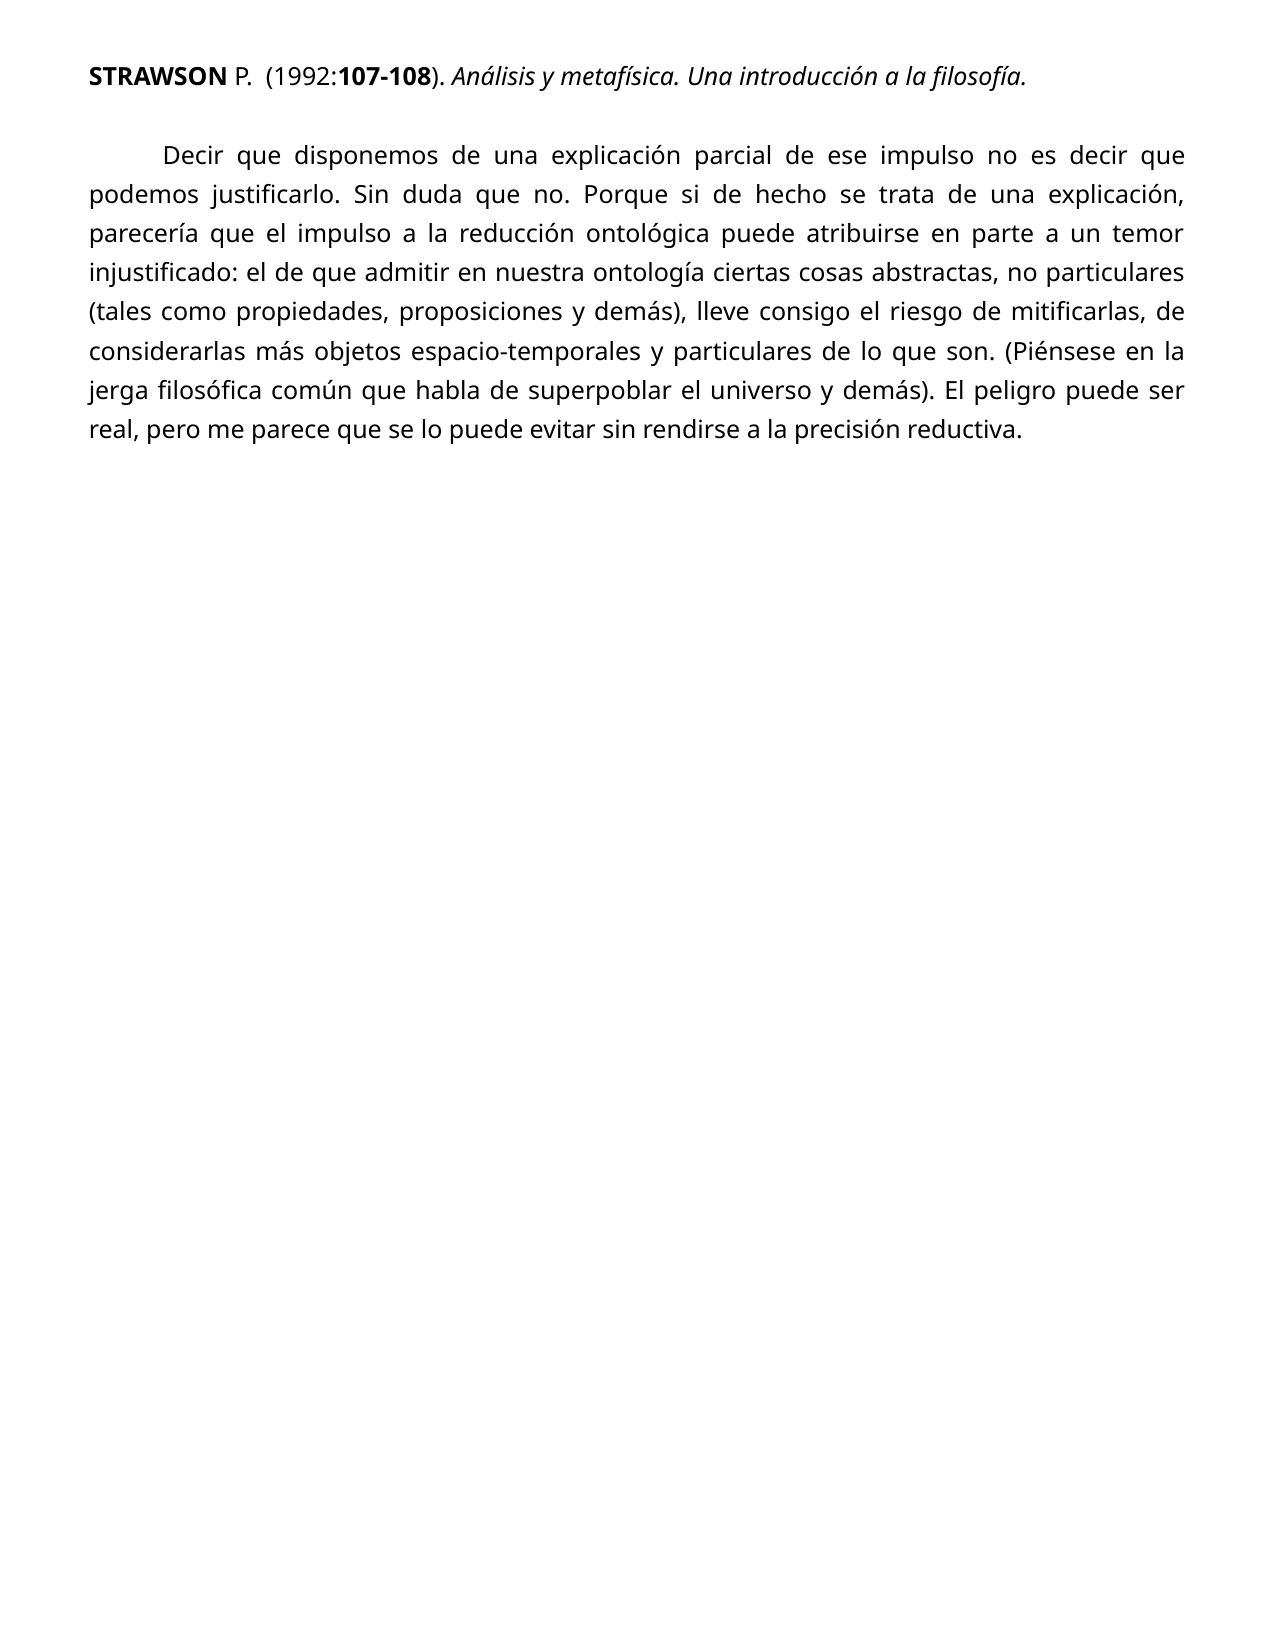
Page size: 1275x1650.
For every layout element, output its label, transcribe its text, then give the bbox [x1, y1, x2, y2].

text STRAWSON P. (1992:107-108). Análisis y metafísica. Una introducción a la filosofía. [88, 59, 1186, 93]
text Decir que disponemos de una explicación parcial de ese impulso no es decir que podemos justificarlo. Sin duda que no. Porque si de hecho se trata de una explicación, parecería que el impulso a la reducción ontológica puede atribuirse en parte a un temor injustificado: el de que admitir en nuestra ontología ciertas cosas abstractas, no particulares (tales como propiedades, proposiciones y demás), lleve consigo el riesgo de mitificarlas, de considerarlas más objetos espacio-temporales y particulares de lo que son. (Piénsese en la jerga filosófica común que habla de superpoblar el universo y demás). El peligro puede ser real, pero me parece que se lo puede evitar sin rendirse a la precisión reductiva. [88, 137, 1186, 446]
